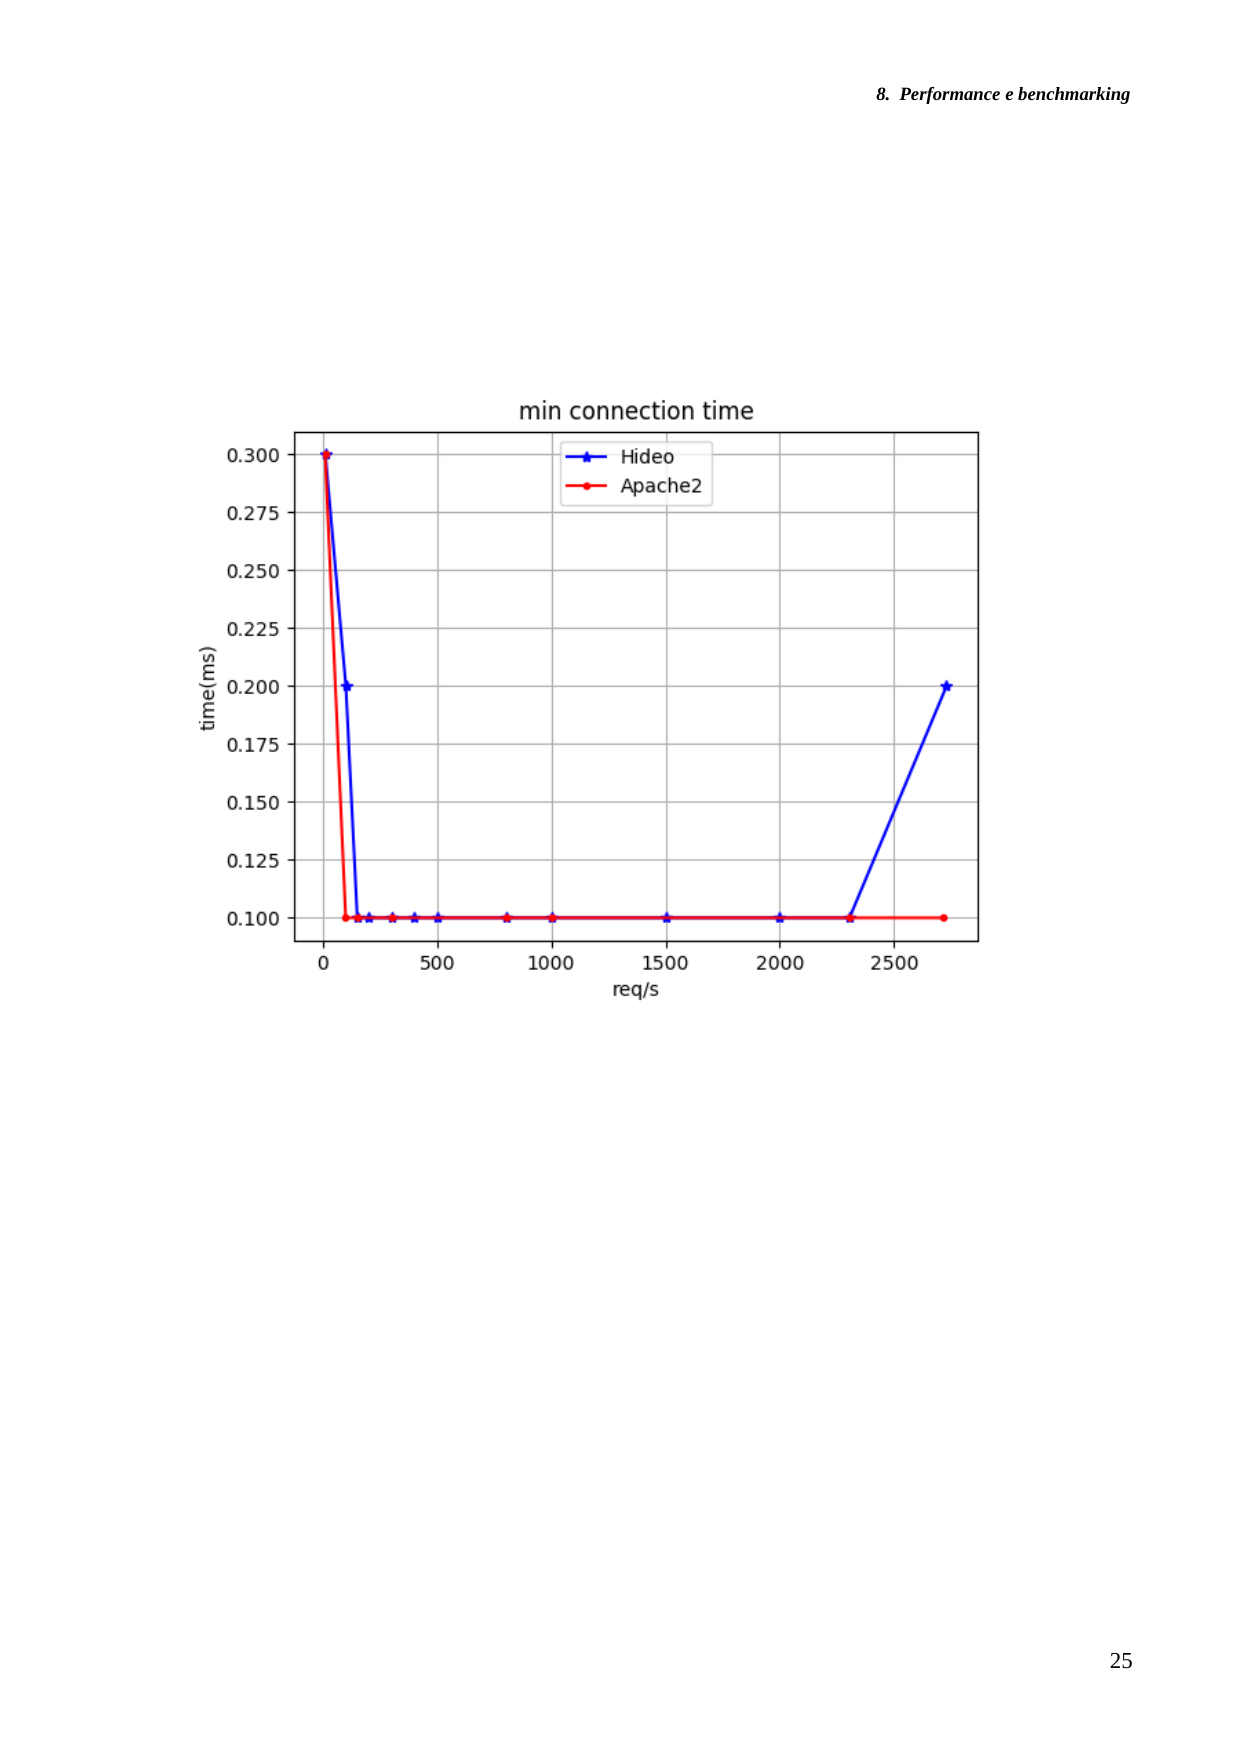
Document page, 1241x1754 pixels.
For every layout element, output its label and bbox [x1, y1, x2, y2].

picture [184, 352, 1066, 1014]
